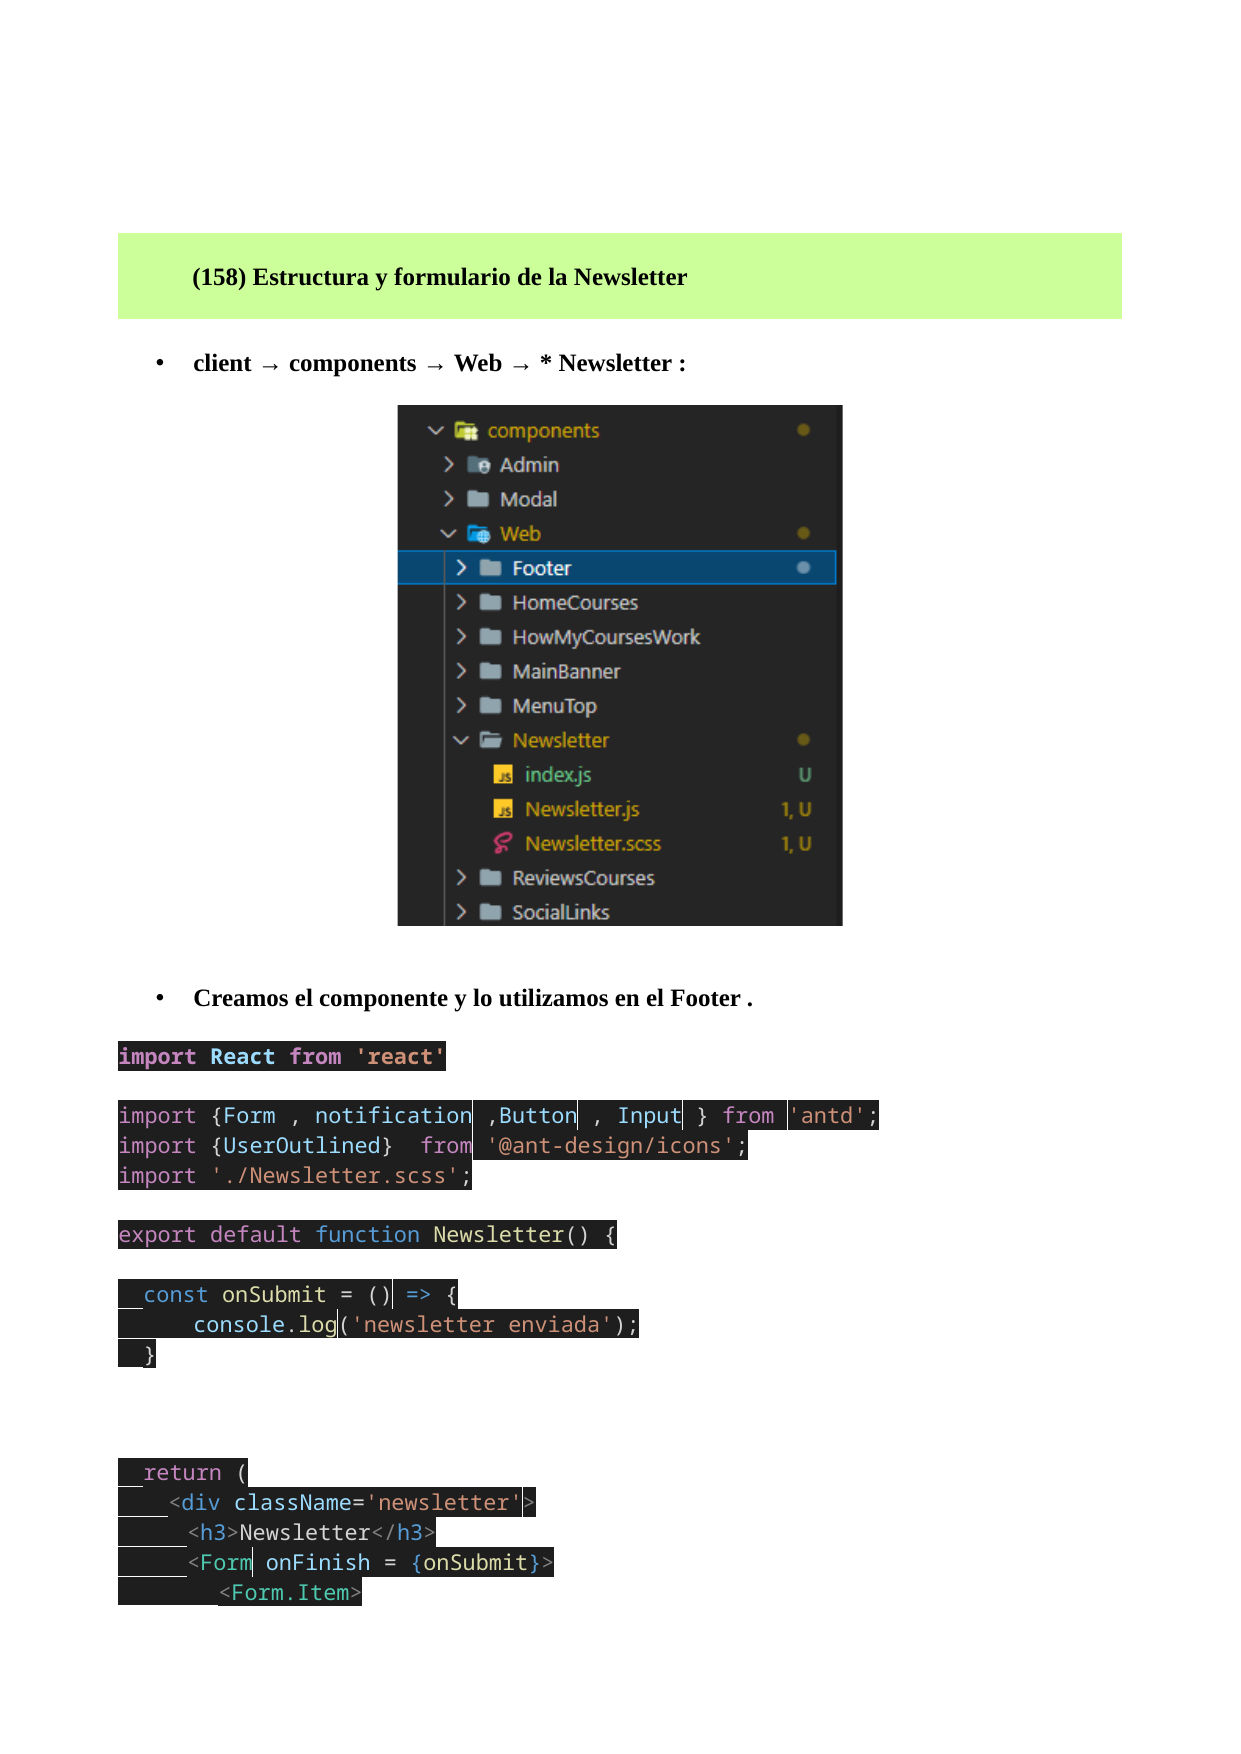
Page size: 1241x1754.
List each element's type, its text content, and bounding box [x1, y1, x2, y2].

text const onSubmit = () => { [118, 1279, 1122, 1309]
text return ( [118, 1457, 1122, 1487]
text <Form.Item> [118, 1577, 1122, 1606]
text import React from 'react' [118, 1041, 1122, 1071]
text } [118, 1338, 1122, 1368]
text import './Newsletter.scss'; [118, 1160, 1122, 1190]
picture [397, 405, 843, 926]
list client → components → Web → * Newsletter : [156, 348, 1122, 377]
text (158) Estructura y formulario de la Newsletter [118, 262, 1122, 291]
text import {UserOutlined} from '@ant-design/icons'; [118, 1130, 1122, 1160]
text <div className='newsletter'> [118, 1487, 1122, 1517]
text export default function Newsletter() { [118, 1219, 1122, 1249]
text <h3>Newsletter</h3> [118, 1517, 1122, 1547]
list Creamos el componente y lo utilizamos en el Footer . [156, 983, 1122, 1012]
text import {Form , notification ,Button , Input } from 'antd'; [118, 1100, 1122, 1130]
text console.log('newsletter enviada'); [118, 1309, 1122, 1338]
text <Form onFinish = {onSubmit}> [118, 1547, 1122, 1577]
